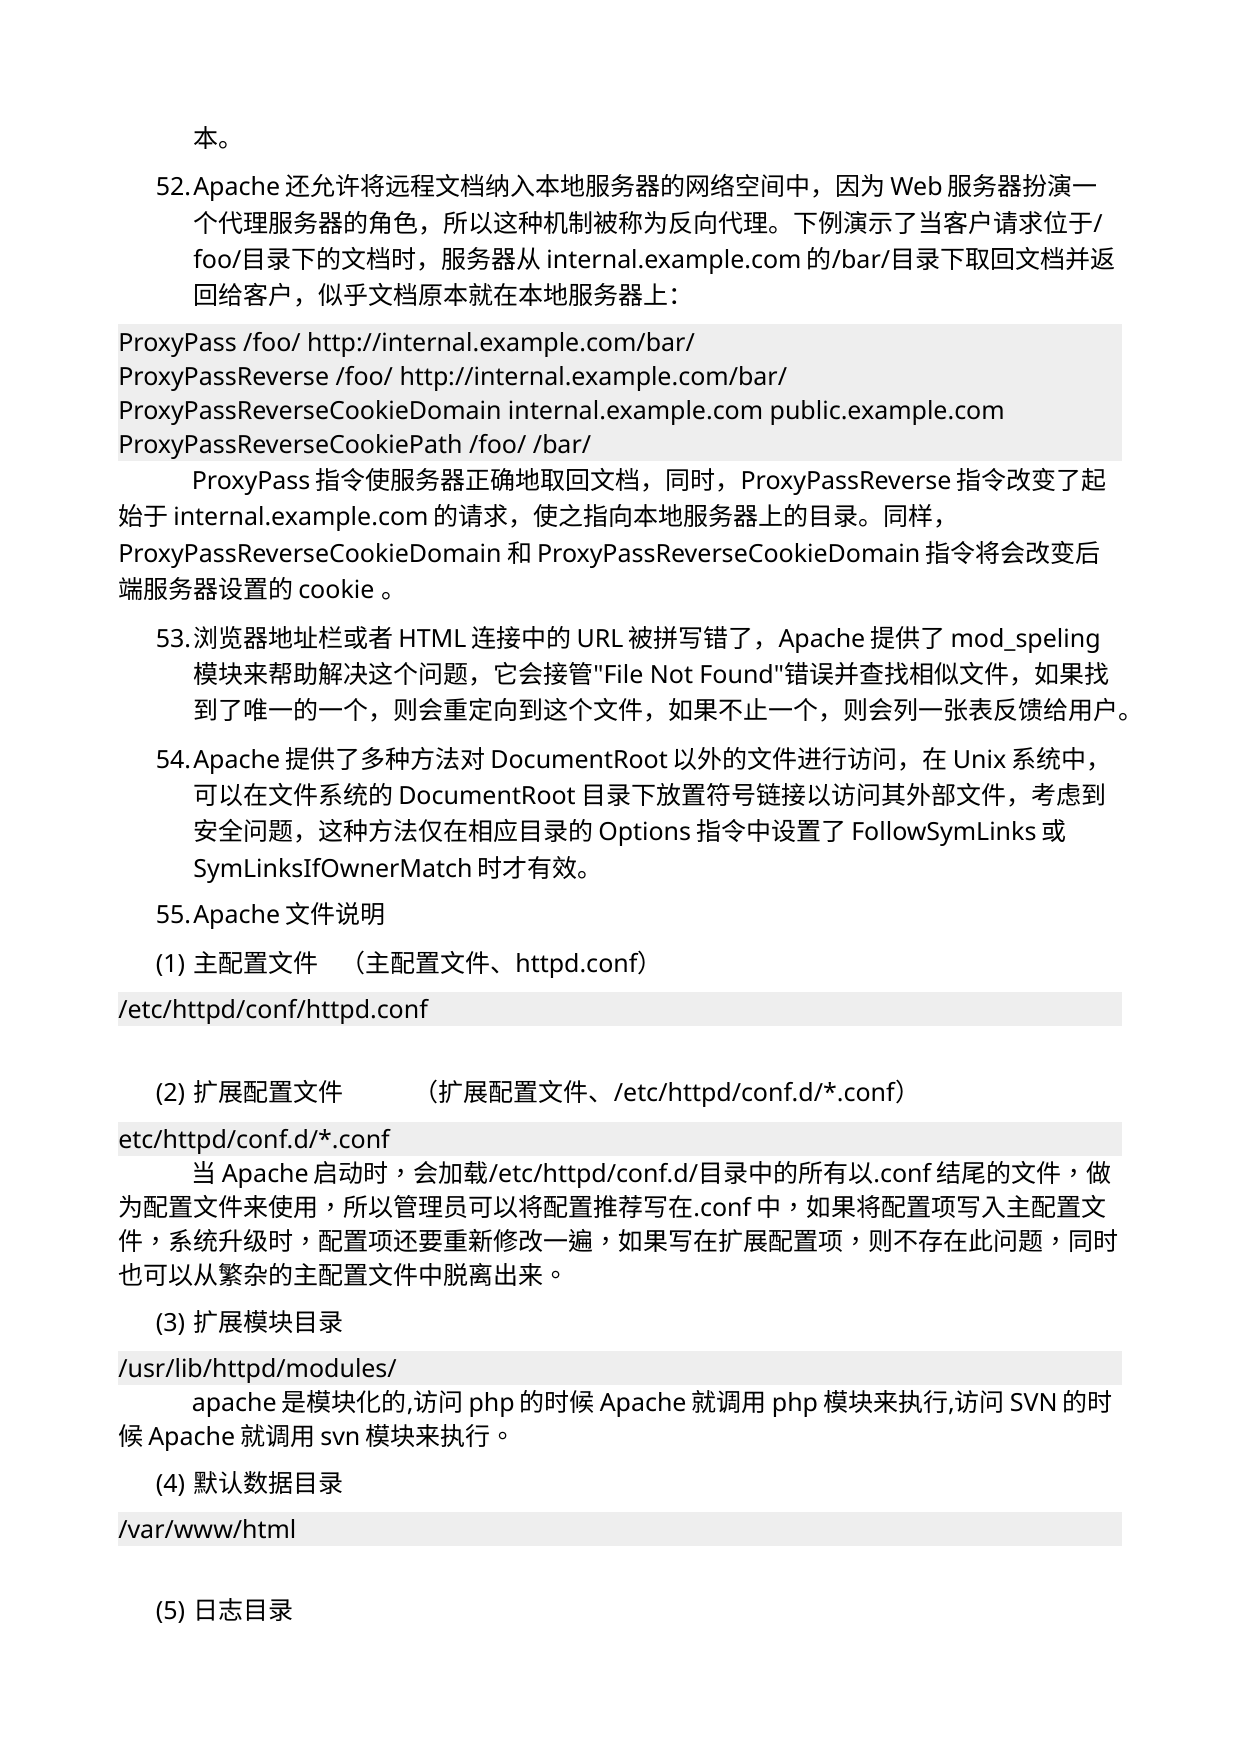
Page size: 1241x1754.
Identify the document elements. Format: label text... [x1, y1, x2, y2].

table_header /etc/httpd/conf/httpd.conf [118, 992, 1122, 1026]
text 当Apache启动时，会加载/etc/httpd/conf.d/目录中的所有以.conf结尾的文件，做为配置文件来使用，所以管理员可以将配置推荐写在.conf中，如果将配置项写入主配置文件，系统升级时，配置项还要重新修改一遍，如果写在扩展配置项，则不存在此问题，同时也可以从繁杂的主配置文件中脱离出来。 [118, 1156, 1122, 1292]
table_header ProxyPass /foo/ http://internal.example.com/bar/ ProxyPassReverse /foo/ http://internal.example.com/bar/ ProxyPassReverseCookieDomain internal.example.com public.example.com ProxyPassReverseCookiePath /foo/ /bar/ [118, 324, 1122, 461]
list 主配置文件 （主配置文件、httpd.conf） [156, 943, 1122, 980]
list ScriptAliasMatch 指令：使用正则表达式映射一个URL到文件系统并视之为CGI脚本。 [156, 118, 1122, 154]
text apache是模块化的,访问php的时候Apache就调用php模块来执行,访问SVN的时候Apache就调用svn模块来执行。 [118, 1385, 1122, 1453]
table_header /usr/lib/httpd/modules/ [118, 1351, 1122, 1385]
list 扩展模块目录 [156, 1304, 1122, 1338]
table_header etc/httpd/conf.d/*.conf [118, 1122, 1122, 1156]
list 浏览器地址栏或者HTML连接中的URL被拼写错了，Apache提供了mod_speling模块来帮助解决这个问题，它会接管"File Not Found"错误并查找相似文件，如果找到了唯一的一个，则会重定向到这个文件，如果不止一个，则会列一张表反馈给用户。 [156, 618, 1122, 727]
list 扩展配置文件 （扩展配置文件、/etc/httpd/conf.d/*.conf） [156, 1073, 1122, 1109]
list 日志目录 [156, 1593, 1122, 1627]
list 默认数据目录 [156, 1466, 1122, 1500]
text ProxyPass指令使服务器正确地取回文档，同时，ProxyPassReverse指令改变了起始于internal.example.com的请求，使之指向本地服务器上的目录。同样，ProxyPassReverseCookieDomain和ProxyPassReverseCookieDomain指令将会改变后端服务器设置的cookie 。 [118, 461, 1122, 606]
list Apache提供了多种方法对DocumentRoot以外的文件进行访问，在Unix系统中，可以在文件系统的DocumentRoot目录下放置符号链接以访问其外部文件，考虑到安全问题，这种方法仅在相应目录的Options指令中设置了FollowSymLinks或SymLinksIfOwnerMatch时才有效。 [156, 739, 1122, 884]
table_header /var/www/html [118, 1512, 1122, 1546]
list Apache文件说明 [156, 897, 1122, 931]
list Apache还允许将远程文档纳入本地服务器的网络空间中，因为Web服务器扮演一个代理服务器的角色，所以这种机制被称为反向代理。下例演示了当客户请求位于/foo/目录下的文档时，服务器从internal.example.com的/bar/目录下取回文档并返回给客户，似乎文档原本就在本地服务器上： [156, 167, 1122, 312]
